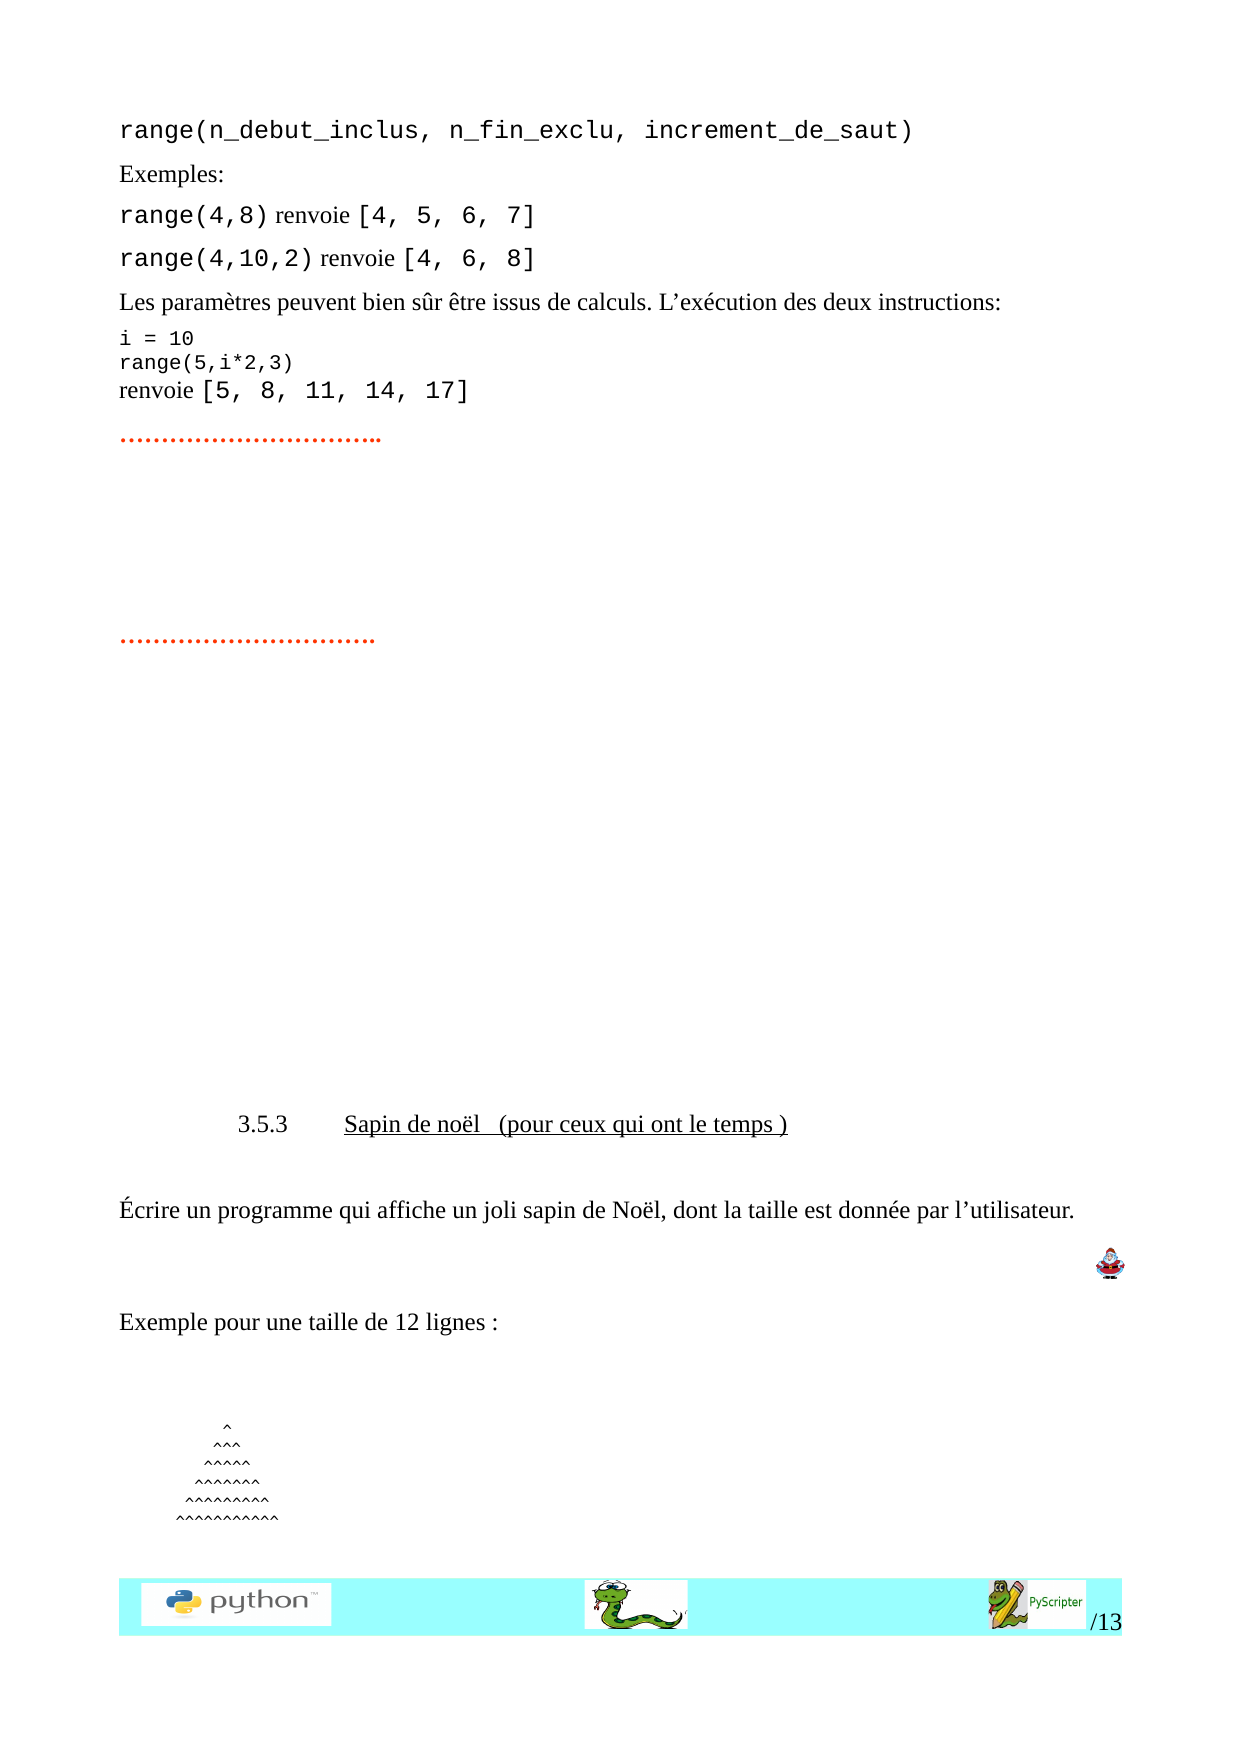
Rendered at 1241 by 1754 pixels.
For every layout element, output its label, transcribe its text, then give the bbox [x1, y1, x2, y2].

picture [141, 1583, 332, 1626]
text ^^^^^^^^^ [119, 1495, 1122, 1513]
text range(4,10,2) renvoie [4, 6, 8] [119, 243, 1122, 274]
picture [1093, 1240, 1125, 1279]
text range(4,8) renvoie [4, 5, 6, 7] [119, 200, 1122, 231]
text ^^^^^^^^^^^ [119, 1513, 1122, 1531]
list Sapin de noël (pour ceux qui ont le temps ) [231, 1109, 1122, 1137]
text range(n_debut_inclus, n_fin_exclu, increment_de_saut) [119, 118, 1122, 146]
text ^^^ [119, 1440, 1122, 1458]
text ^^^^^ [119, 1458, 1122, 1477]
text ^ [119, 1422, 1122, 1440]
picture [988, 1580, 1087, 1629]
text i = 10 [119, 328, 1122, 352]
text ………………………….. [119, 419, 1122, 447]
text Écrire un programme qui affiche un joli sapin de Noël, dont la taille est donnée par l’utilisateur. [119, 1195, 1122, 1224]
text Les paramètres peuvent bien sûr être issus de calculs. L’exécution des deux instructions: [119, 287, 1122, 316]
text range(5,i*2,3) [119, 352, 1122, 375]
text Exemple pour une taille de 12 lignes : [119, 1307, 1122, 1336]
text ^^^^^^^ [119, 1477, 1122, 1495]
text Exemples: [119, 159, 1122, 188]
text renvoie [5, 8, 11, 14, 17] [119, 375, 1122, 406]
picture [584, 1580, 688, 1629]
text …………………………. [119, 620, 1122, 649]
